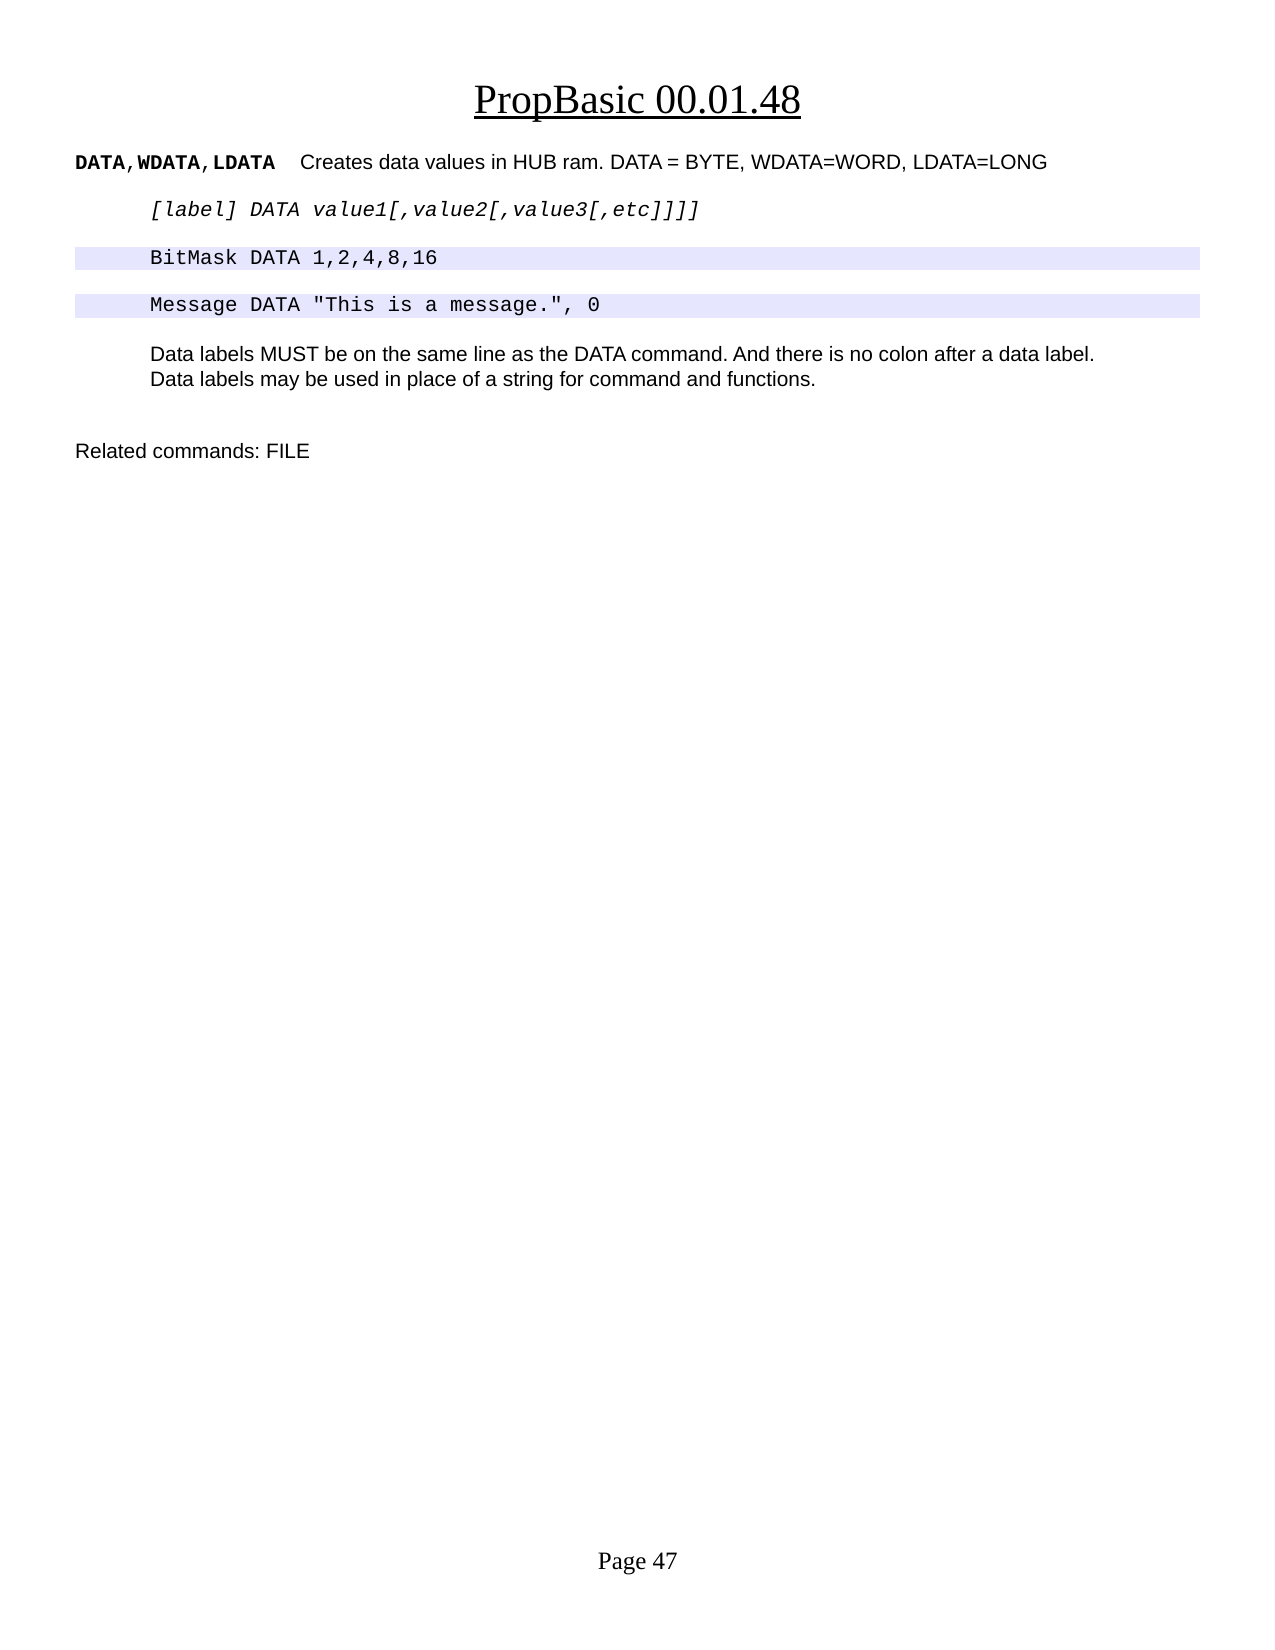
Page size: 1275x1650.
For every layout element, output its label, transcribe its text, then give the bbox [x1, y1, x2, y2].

text DATA,WDATA,LDATA Creates data values in HUB ram. DATA = BYTE, WDATA=WORD, LDATA=LONG [75, 150, 1200, 176]
text BitMask DATA 1,2,4,8,16 [75, 247, 1200, 270]
text Message DATA "This is a message.", 0 [75, 294, 1200, 318]
text Data labels MUST be on the same line as the DATA command. And there is no colon after a data label. [75, 341, 1200, 367]
text Related commands: FILE [75, 438, 1200, 462]
text Data labels may be used in place of a string for command and functions. [75, 367, 1200, 391]
text [label] DATA value1[,value2[,value3[,etc]]]] [75, 199, 1200, 223]
